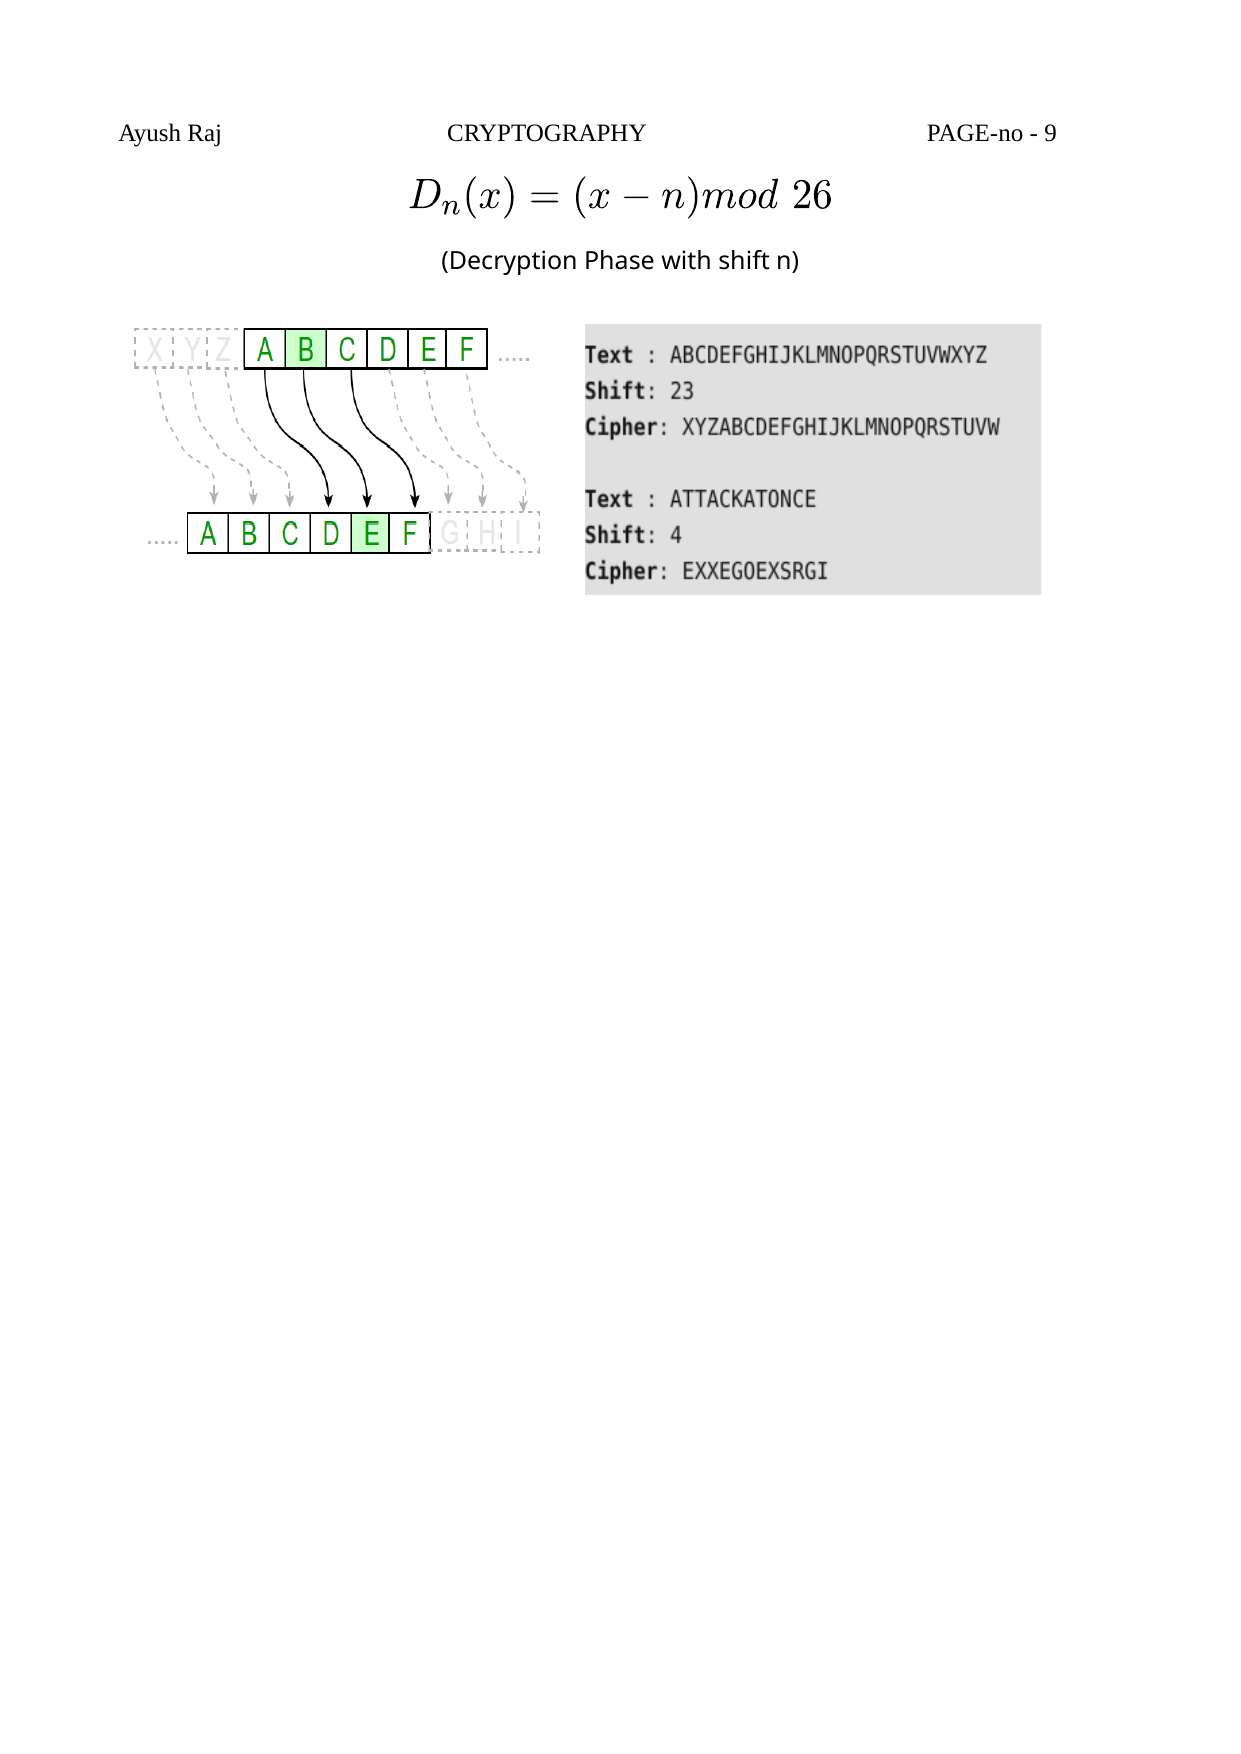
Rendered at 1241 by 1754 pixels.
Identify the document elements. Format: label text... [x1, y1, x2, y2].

picture [118, 316, 573, 577]
picture [585, 324, 1042, 595]
text (Decryption Phase with shift n) [118, 176, 1122, 277]
